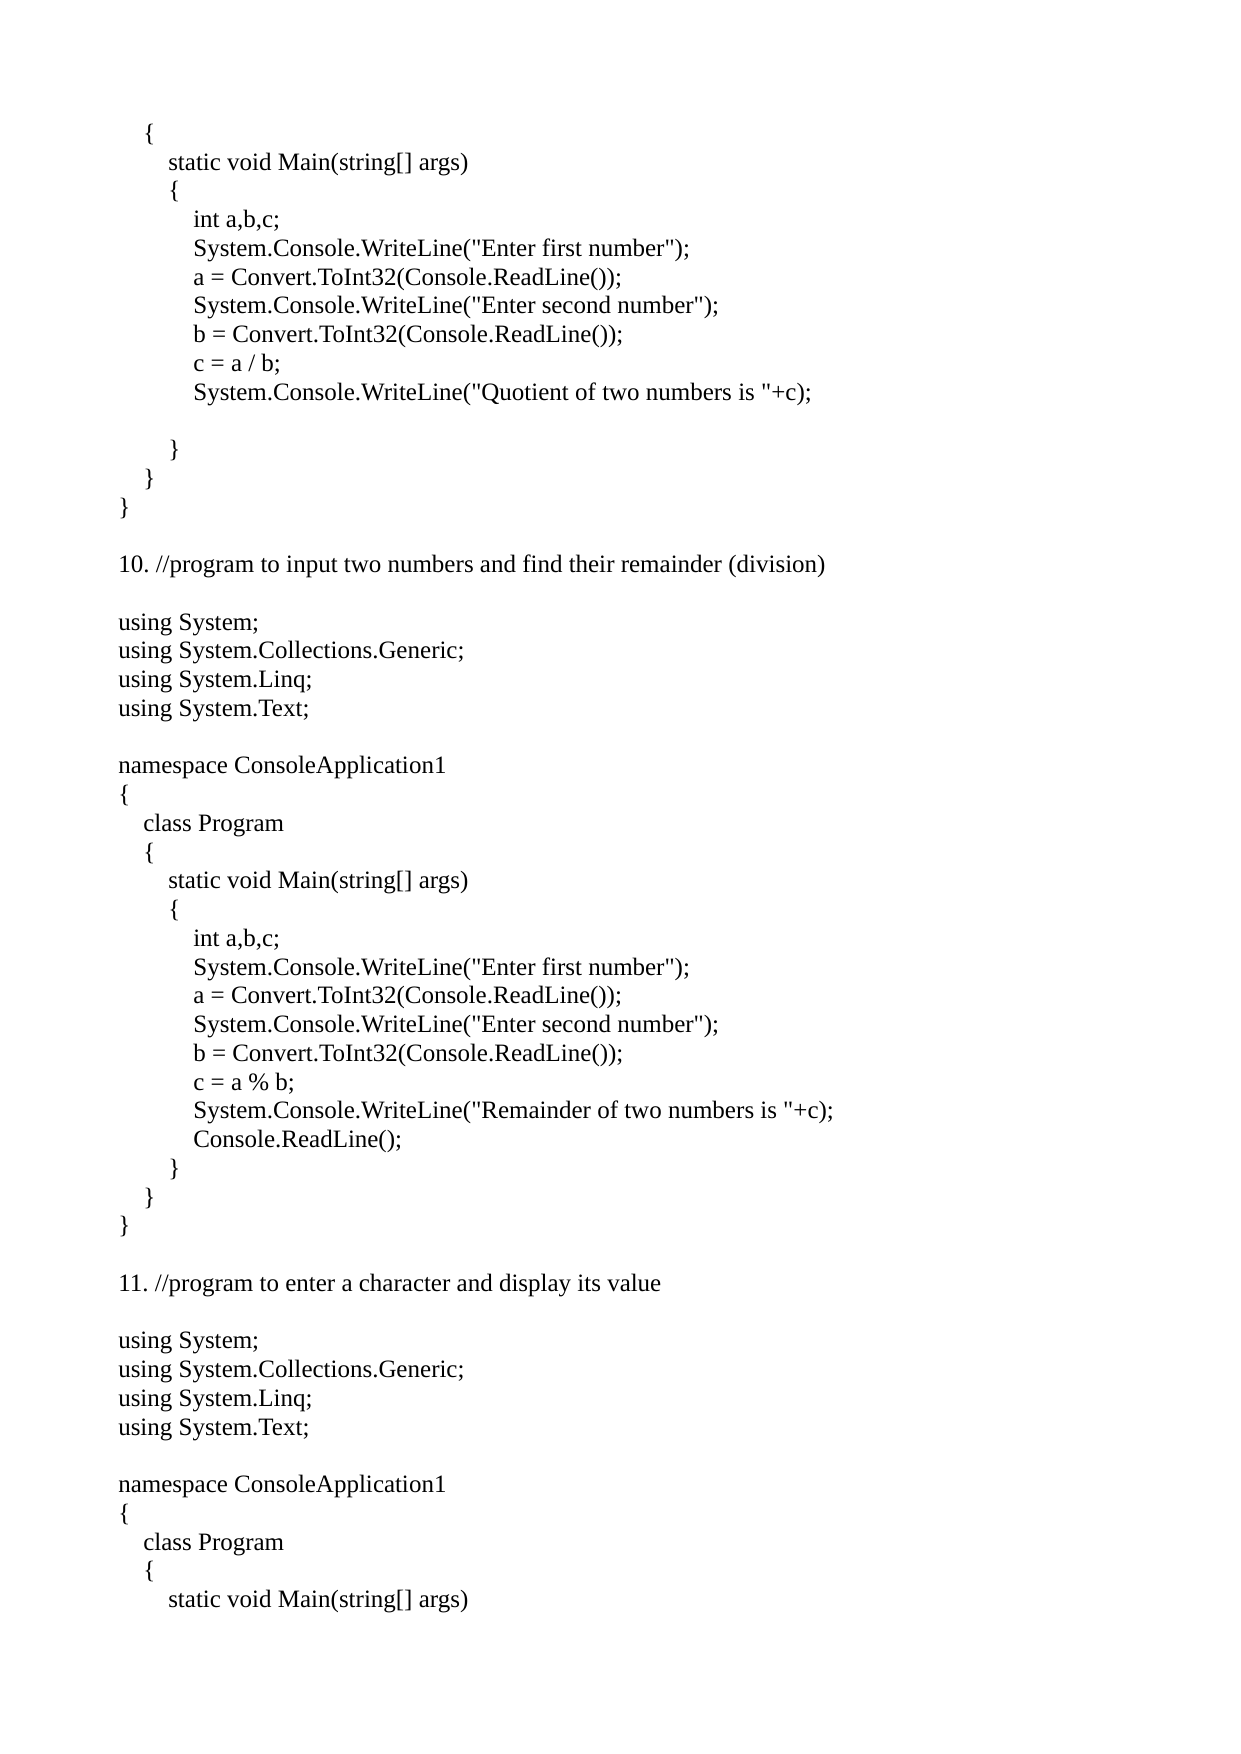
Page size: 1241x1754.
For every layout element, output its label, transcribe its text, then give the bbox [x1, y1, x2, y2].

text System.Console.WriteLine("Remainder of two numbers is "+c); [118, 1096, 1122, 1124]
text } [118, 434, 1122, 463]
text } [118, 463, 1122, 492]
text using System.Text; [118, 693, 1122, 722]
text } [118, 1211, 1122, 1239]
text static void Main(string[] args) [118, 866, 1122, 894]
text } [118, 1153, 1122, 1182]
text using System.Collections.Generic; [118, 1354, 1122, 1383]
text System.Console.WriteLine("Quotient of two numbers is "+c); [118, 377, 1122, 406]
text a = Convert.ToInt32(Console.ReadLine()); [118, 981, 1122, 1009]
text using System.Linq; [118, 664, 1122, 693]
text using System.Collections.Generic; [118, 636, 1122, 664]
text class Program [118, 1527, 1122, 1556]
text c = a % b; [118, 1067, 1122, 1096]
text b = Convert.ToInt32(Console.ReadLine()); [118, 1038, 1122, 1067]
text int a,b,c; [118, 204, 1122, 233]
text { [118, 1556, 1122, 1584]
text static void Main(string[] args) [118, 147, 1122, 176]
text int a,b,c; [118, 923, 1122, 952]
text Console.ReadLine(); [118, 1124, 1122, 1153]
text System.Console.WriteLine("Enter first number"); [118, 233, 1122, 262]
text 10. //program to input two numbers and find their remainder (division) [118, 549, 1122, 578]
text b = Convert.ToInt32(Console.ReadLine()); [118, 319, 1122, 348]
text 11. //program to enter a character and display its value [118, 1268, 1122, 1297]
text using System; [118, 1326, 1122, 1354]
text class Program [118, 808, 1122, 837]
text using System.Linq; [118, 1383, 1122, 1412]
text } [118, 1182, 1122, 1211]
text c = a / b; [118, 348, 1122, 377]
text namespace ConsoleApplication1 [118, 751, 1122, 779]
text System.Console.WriteLine("Enter second number"); [118, 291, 1122, 319]
text { [118, 837, 1122, 866]
text a = Convert.ToInt32(Console.ReadLine()); [118, 262, 1122, 291]
text { [118, 1498, 1122, 1527]
text System.Console.WriteLine("Enter second number"); [118, 1009, 1122, 1038]
text { [118, 894, 1122, 923]
text using System.Text; [118, 1412, 1122, 1441]
text { [118, 176, 1122, 204]
text namespace ConsoleApplication1 [118, 1469, 1122, 1498]
text static void Main(string[] args) [118, 1584, 1122, 1613]
text { [118, 779, 1122, 808]
text System.Console.WriteLine("Enter first number"); [118, 952, 1122, 981]
text { [118, 118, 1122, 147]
text } [118, 492, 1122, 521]
text using System; [118, 607, 1122, 636]
